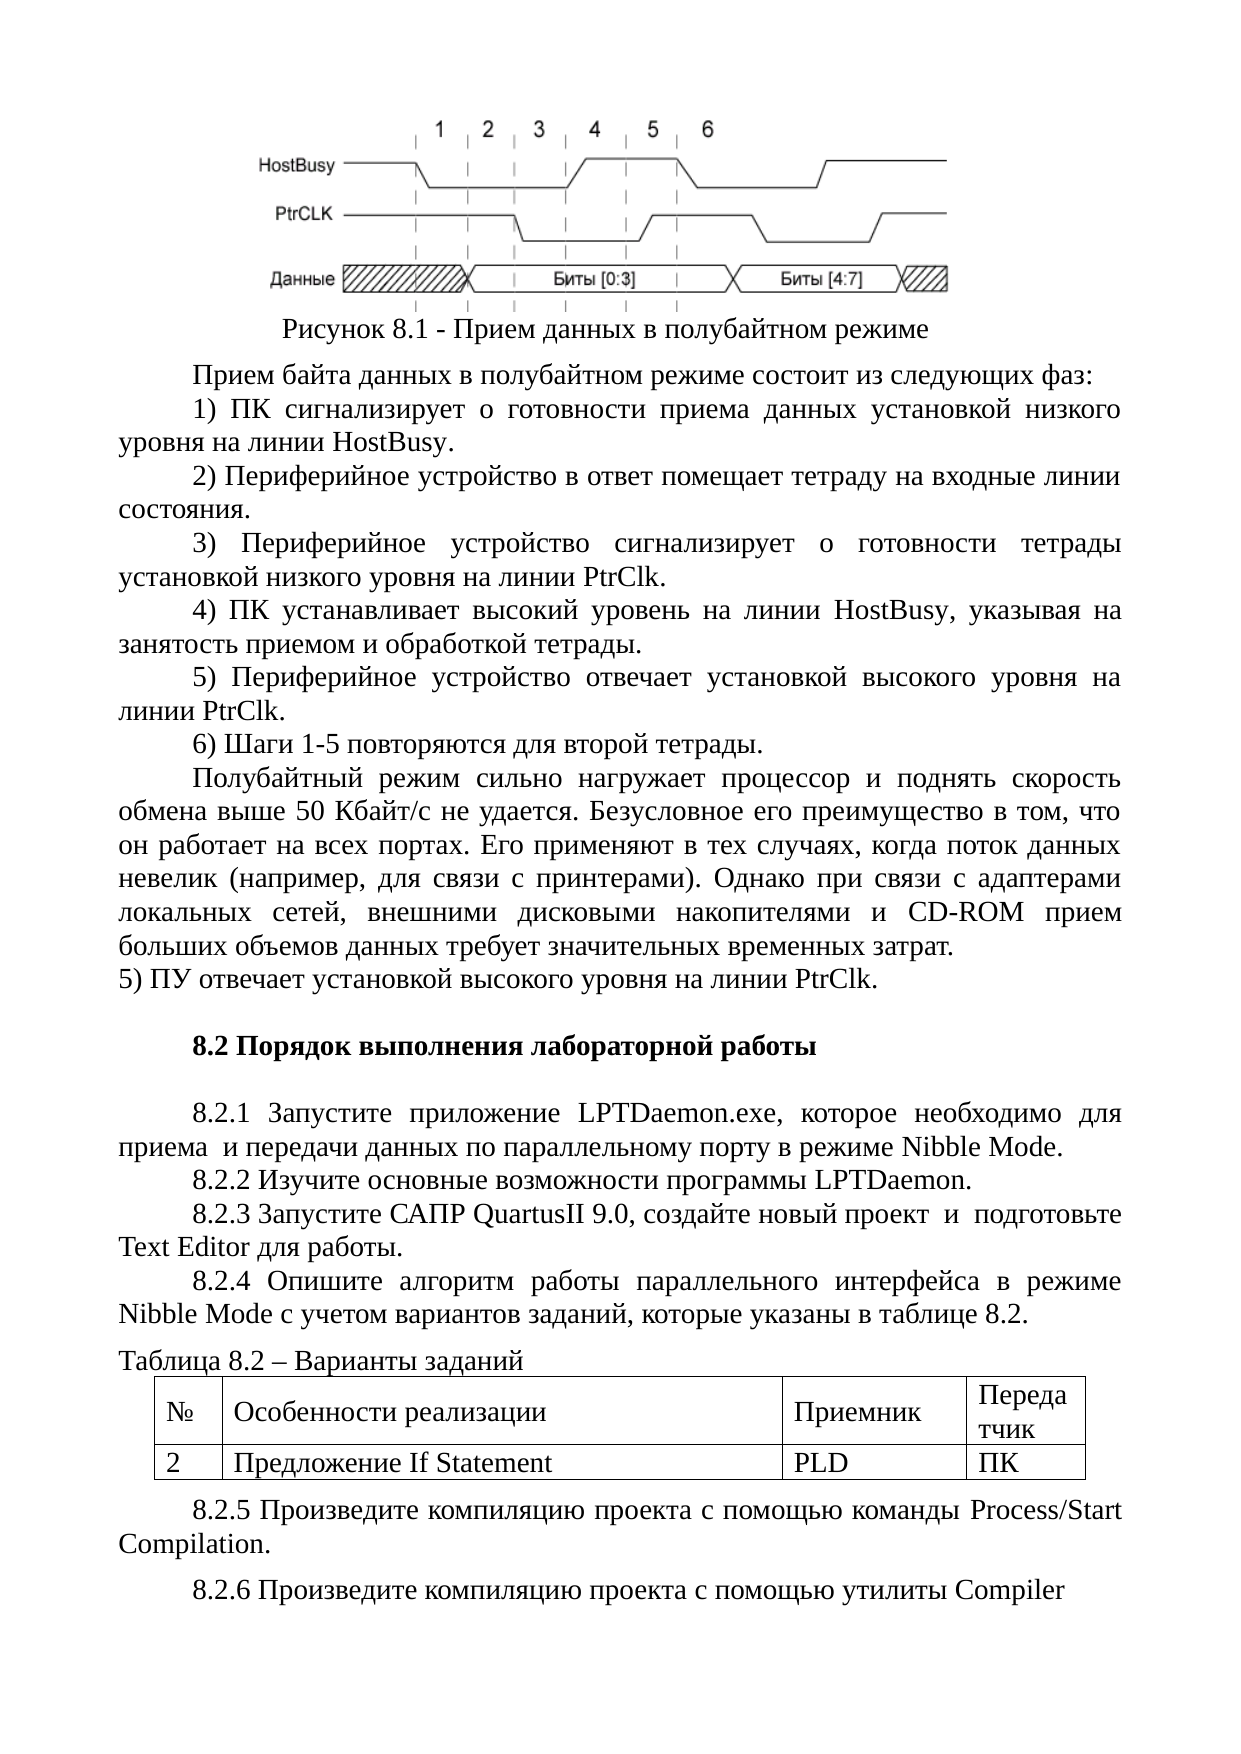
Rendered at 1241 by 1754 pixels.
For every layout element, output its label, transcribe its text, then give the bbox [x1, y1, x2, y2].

table_header Особенности реализации [223, 1377, 782, 1444]
text 5) Периферийное устройство отвечает установкой высокого уровня на линии PtrClk. [118, 659, 1122, 726]
table_cell Рисунок 8.1 - Прием данных в полубайтном режиме [107, 311, 1104, 357]
text 3) Периферийное устройство сигнализирует о готовности тетрады установкой низкого уровня на линии PtrClk. [118, 525, 1122, 592]
text 6) Шаги 1-5 повторяются для второй тетрады. [118, 726, 1122, 760]
text 8.2.5 Произведите компиляцию проекта с помощью команды Process/Start Compilation. [118, 1492, 1122, 1559]
text 8.2.3 3апустите САПР QuartusII 9.0, создайте новый проект и подготовьте Text Editor для работы. [118, 1196, 1122, 1263]
text Полубайтный режим сильно нагружает процессор и поднять скорость обмена выше 50 Кбайт/с не удается. Безусловное его преимущество в том, что он работает на всех портах. Его применяют в тех случаях, когда поток данных невелик (например, для связи с принтерами). Однако при связи с адаптерами локальных сетей, внешними дисковыми накопителями и CD-ROM прием больших объемов данных требует значительных временных затрат. [118, 760, 1122, 961]
text Таблица 8.2 – Варианты заданий [118, 1343, 1122, 1376]
text 8.2.1 Запустите приложение LPTDaemon.exe, которое необходимо для приема и передачи данных по параллельному порту в режиме Nibble Mode. [118, 1095, 1122, 1162]
text 8.2 Порядок выполнения лабораторной работы [118, 1028, 1122, 1062]
table_header [107, 118, 257, 311]
table_header Передатчик [967, 1377, 1085, 1444]
table_cell 2 [155, 1445, 222, 1479]
text 8.2.4 Опишите алгоритм работы параллельного интерфейса в режиме Nibble Mode с учетом вариантов заданий, которые указаны в таблице 8.2. [118, 1263, 1122, 1330]
text 5) ПУ отвечает установкой высокого уровня на линии PtrClk. [118, 961, 1122, 995]
text 2) Периферийное устройство в ответ помещает тетраду на входные линии состояния. [118, 458, 1122, 525]
text 8.2.2 Изучите основные возможности программы LPTDaemon. [118, 1162, 1122, 1196]
table_cell ПК [967, 1445, 1085, 1479]
text 8.2.6 Произведите компиляцию проекта с помощью утилиты Compiler [118, 1572, 1104, 1606]
text 4) ПК устанавливает высокий уровень на линии HostBusy, указывая на занятость приемом и обработкой тетрады. [118, 592, 1122, 659]
table_cell PLD [783, 1445, 966, 1479]
table_header № [155, 1377, 222, 1444]
table_cell Предложение If Statement [223, 1445, 782, 1479]
text 1) ПК сигнализирует о готовности приема данных установкой низкого уровня на линии HostBusy. [118, 391, 1122, 458]
table_header [953, 118, 1104, 311]
text Прием байта данных в полубайтном режиме состоит из следующих фаз: [118, 357, 1122, 391]
table_header Приемник [783, 1377, 966, 1444]
